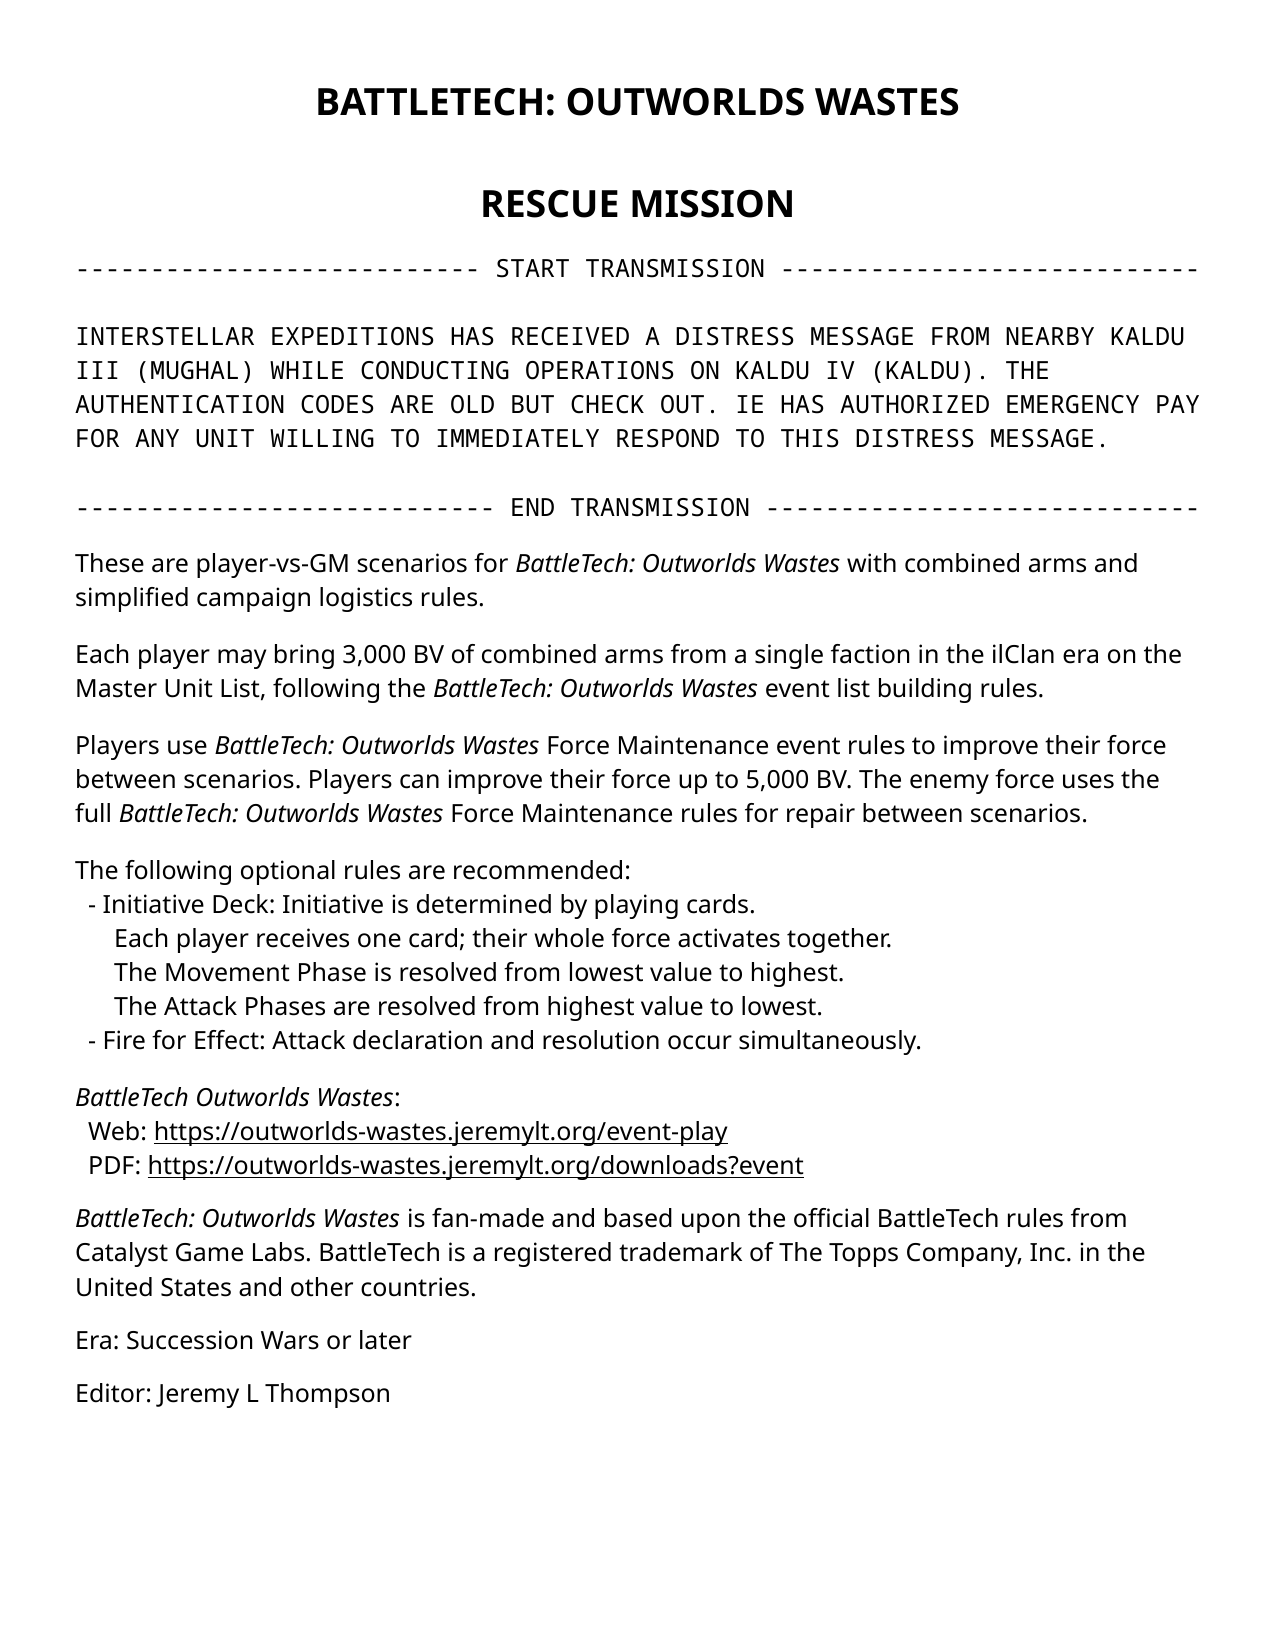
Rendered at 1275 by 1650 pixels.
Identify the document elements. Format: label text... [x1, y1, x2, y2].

text ---------------------------- END TRANSMISSION ----------------------------- [75, 455, 1200, 523]
text The Attack Phases are resolved from highest value to lowest. [75, 989, 1200, 1023]
text The following optional rules are recommended: [75, 853, 1200, 887]
text Each player receives one card; their whole force activates together. [75, 921, 1200, 955]
text - Initiative Deck: Initiative is determined by playing cards. [75, 887, 1200, 921]
text The Movement Phase is resolved from lowest value to highest. [75, 955, 1200, 989]
text Era: Succession Wars or later [75, 1322, 1200, 1356]
text BattleTech Outworlds Wastes: [75, 1080, 1200, 1114]
text PDF: https://outworlds-wastes.jeremylt.org/downloads?event [75, 1148, 1200, 1182]
text BattleTech: Outworlds Wastes is fan-made and based upon the official BattleTech rules from Catalyst Game Labs. BattleTech is a registered trademark of The Topps Company, Inc. in the United States and other countries. [75, 1201, 1200, 1303]
text Each player may bring 3,000 BV of combined arms from a single faction in the ilClan era on the Master Unit List, following the BattleTech: Outworlds Wastes event list building rules. [75, 637, 1200, 705]
text Web: https://outworlds-wastes.jeremylt.org/event-play [75, 1114, 1200, 1148]
text Editor: Jeremy L Thompson [75, 1376, 1200, 1410]
text BATTLETECH: OUTWORLDS WASTES [75, 75, 1200, 126]
text These are player-vs-GM scenarios for BattleTech: Outworlds Wastes with combined arms and simplified campaign logistics rules. [75, 546, 1200, 614]
text INTERSTELLAR EXPEDITIONS HAS RECEIVED A DISTRESS MESSAGE FROM NEARBY KALDU III (MUGHAL) WHILE CONDUCTING OPERATIONS ON KALDU IV (KALDU). THE AUTHENTICATION CODES ARE OLD BUT CHECK OUT. IE HAS AUTHORIZED EMERGENCY PAY FOR ANY UNIT WILLING TO IMMEDIATELY RESPOND TO THIS DISTRESS MESSAGE. [75, 285, 1200, 455]
text - Fire for Effect: Attack declaration and resolution occur simultaneously. [75, 1023, 1200, 1057]
subtitle RESCUE MISSION [75, 126, 1200, 228]
text --------------------------- START TRANSMISSION ---------------------------- [75, 251, 1200, 285]
text Players use BattleTech: Outworlds Wastes Force Maintenance event rules to improve their force between scenarios. Players can improve their force up to 5,000 BV. The enemy force uses the full BattleTech: Outworlds Wastes Force Maintenance rules for repair between scenarios. [75, 728, 1200, 830]
